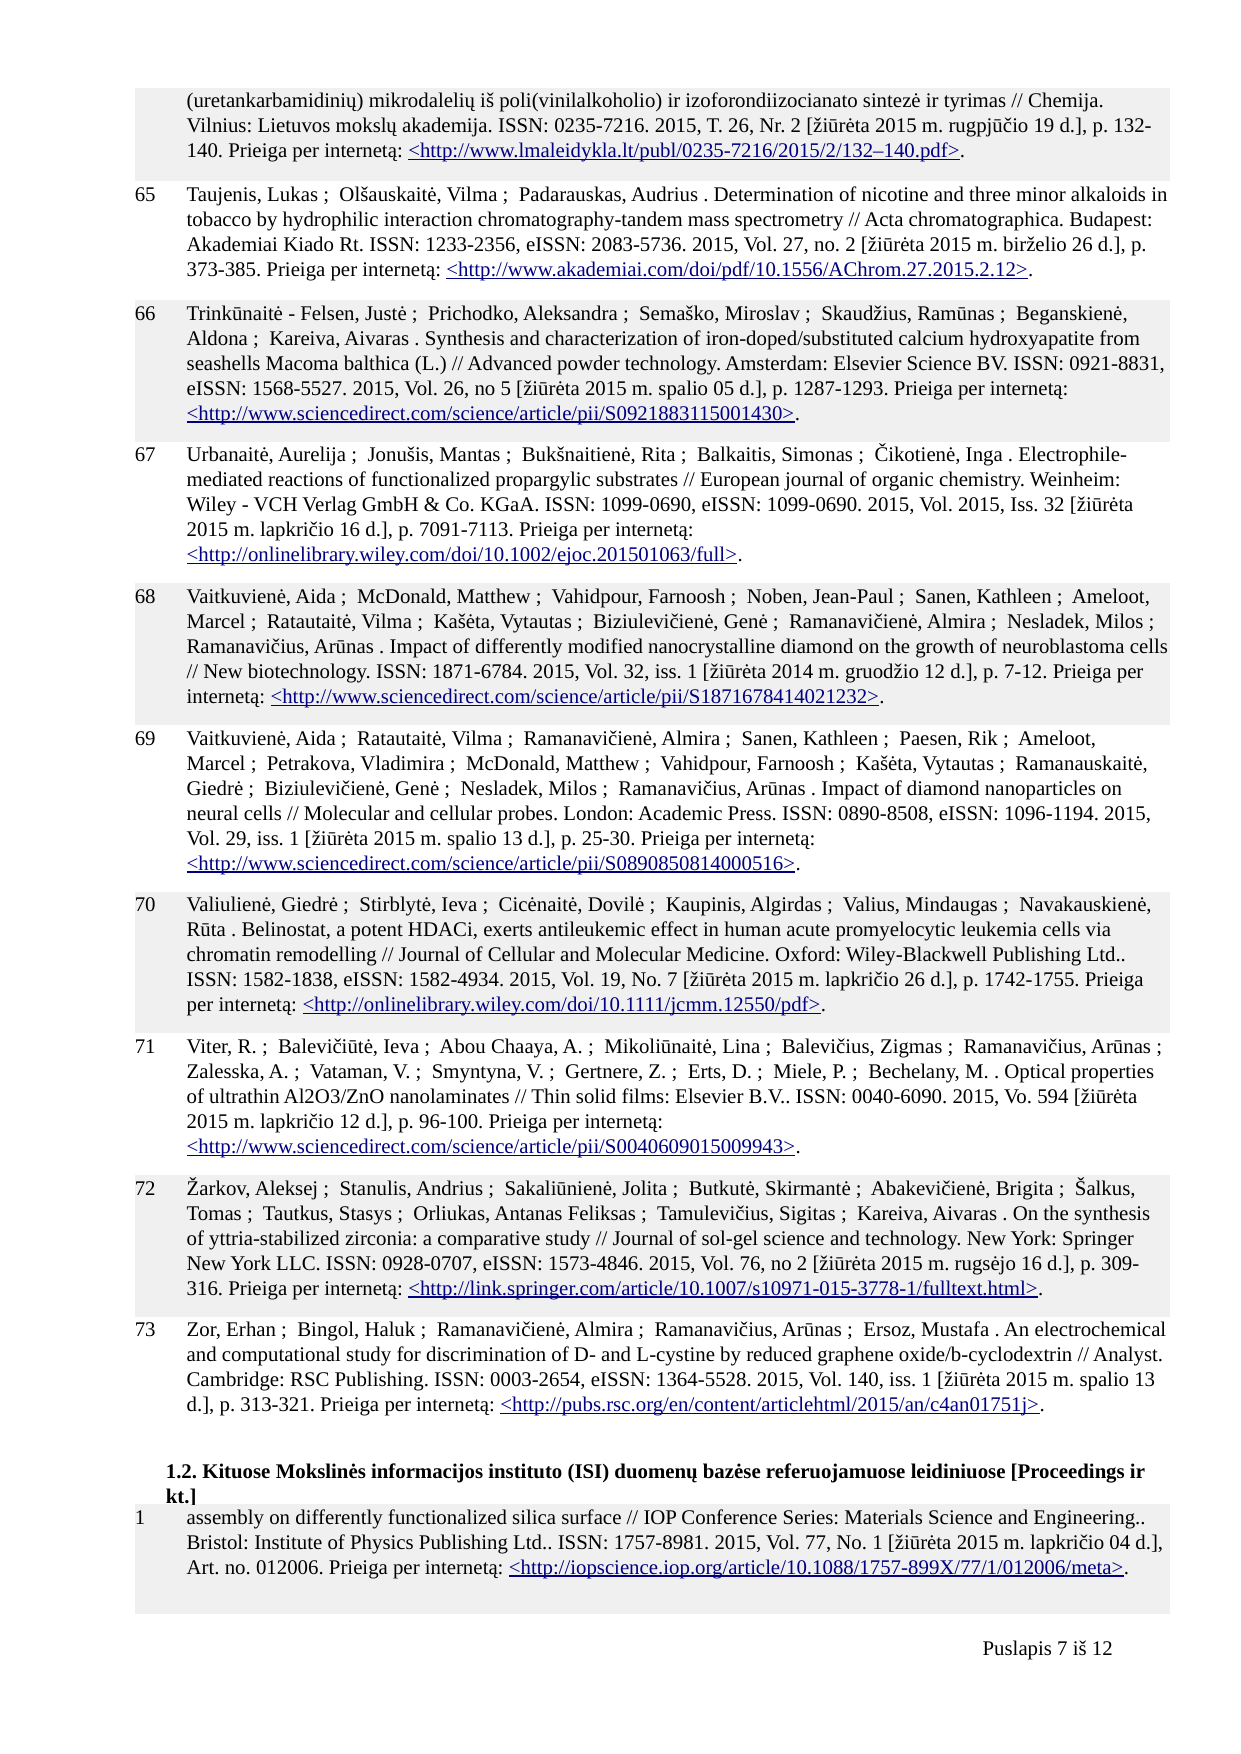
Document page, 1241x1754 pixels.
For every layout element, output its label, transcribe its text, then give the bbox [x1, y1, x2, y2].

table_header Vaitkuvienė, Aida ; Ratautaitė, Vilma ; Ramanavičienė, Almira ; Sanen, Kathleen ; Paesen, Rik ; Ameloot, Marcel ; Petrakova, Vladimira ; McDonald, Matthew ; Vahidpour, Farnoosh ; Kašėta, Vytautas ; Ramanauskaitė, Giedrė ; Biziulevičienė, Genė ; Nesladek, Milos ; Ramanavičius, Arūnas . Impact of diamond nanoparticles on neural cells // Molecular and cellular probes. London: Academic Press. ISSN: 0890-8508, eISSN: 1096-1194. 2015, Vol. 29, iss. 1 [žiūrėta 2015 m. spalio 13 d.], p. 25-30. Prieiga per internetą: <http://www.sciencedirect.com/science/article/pii/S0890850814000516>. [186, 725, 1170, 892]
table_header (uretankarbamidinių) mikrodalelių iš poli(vinilalkoholio) ir izoforondiizocianato sintezė ir tyrimas // Chemija. Vilnius: Lietuvos mokslų akademija. ISSN: 0235-7216. 2015, T. 26, Nr. 2 [žiūrėta 2015 m. rugpjūčio 19 d.], p. 132-140. Prieiga per internetą: <http://www.lmaleidykla.lt/publ/0235-7216/2015/2/132–140.pdf>. [186, 88, 1170, 181]
table_cell [1170, 1033, 1228, 1175]
table_cell [0, 583, 134, 725]
table_cell [920, 1615, 1086, 1635]
table_cell [135, 1635, 920, 1667]
table_cell Puslapis 7 iš [920, 1635, 1086, 1667]
table_cell 12 [1086, 1635, 1170, 1667]
table_cell [0, 1458, 134, 1504]
table_cell [1170, 1317, 1228, 1458]
table_cell [0, 300, 134, 442]
table_cell [1170, 892, 1228, 1033]
table_cell [0, 725, 134, 892]
table_header Zor, Erhan ; Bingol, Haluk ; Ramanavičienė, Almira ; Ramanavičius, Arūnas ; Ersoz, Mustafa . An electrochemical and computational study for discrimination of D- and L-cystine by reduced graphene oxide/b-cyclodextrin // Analyst. Cambridge: RSC Publishing. ISSN: 0003-2654, eISSN: 1364-5528. 2015, Vol. 140, iss. 1 [žiūrėta 2015 m. spalio 13 d.], p. 313-321. Prieiga per internetą: <http://pubs.rsc.org/en/content/articlehtml/2015/an/c4an01751j>. [186, 1317, 1170, 1458]
table_header [135, 88, 186, 181]
table_header 68 [135, 583, 186, 725]
table_header Taujenis, Lukas ; Olšauskaitė, Vilma ; Padarauskas, Audrius . Determination of nicotine and three minor alkaloids in tobacco by hydrophilic interaction chromatography-tandem mass spectrometry // Acta chromatographica. Budapest: Akademiai Kiado Rt. ISSN: 1233-2356, eISSN: 2083-5736. 2015, Vol. 27, no. 2 [žiūrėta 2015 m. birželio 26 d.], p. 373-385. Prieiga per internetą: <http://www.akademiai.com/doi/pdf/10.1556/AChrom.27.2015.2.12>. [186, 181, 1170, 300]
table_header 66 [135, 300, 186, 442]
table_cell [0, 1615, 134, 1635]
table_cell [186, 1598, 1170, 1614]
table_header Vaitkuvienė, Aida ; McDonald, Matthew ; Vahidpour, Farnoosh ; Noben, Jean-Paul ; Sanen, Kathleen ; Ameloot, Marcel ; Ratautaitė, Vilma ; Kašėta, Vytautas ; Biziulevičienė, Genė ; Ramanavičienė, Almira ; Nesladek, Milos ; Ramanavičius, Arūnas . Impact of differently modified nanocrystalline diamond on the growth of neuroblastoma cells // New biotechnology. ISSN: 1871-6784. 2015, Vol. 32, iss. 1 [žiūrėta 2014 m. gruodžio 12 d.], p. 7-12. Prieiga per internetą: <http://www.sciencedirect.com/science/article/pii/S1871678414021232>. [186, 583, 1170, 725]
table_header 67 [135, 442, 186, 583]
table_header 1.2. Kituose Mokslinės informacijos instituto (ISI) duomenų bazėse referuojamuose leidiniuose [Proceedings ir kt.] [166, 1458, 1170, 1504]
table_cell [0, 1033, 134, 1175]
table_cell [1086, 1615, 1170, 1635]
table_cell [1170, 725, 1228, 892]
table_cell [1170, 300, 1228, 442]
table_cell [0, 892, 134, 1033]
table_cell [1170, 1615, 1228, 1635]
table_cell [1170, 88, 1228, 181]
table_cell [1170, 583, 1228, 725]
table_cell [1170, 1504, 1228, 1614]
table_header 73 [135, 1317, 186, 1458]
table_header 69 [135, 725, 186, 892]
table_cell [1086, 0, 1170, 87]
table_cell [1170, 442, 1228, 583]
table_header Žarkov, Aleksej ; Stanulis, Andrius ; Sakaliūnienė, Jolita ; Butkutė, Skirmantė ; Abakevičienė, Brigita ; Šalkus, Tomas ; Tautkus, Stasys ; Orliukas, Antanas Feliksas ; Tamulevičius, Sigitas ; Kareiva, Aivaras . On the synthesis of yttria-stabilized zirconia: a comparative study // Journal of sol-gel science and technology. New York: Springer New York LLC. ISSN: 0928-0707, eISSN: 1573-4846. 2015, Vol. 76, no 2 [žiūrėta 2015 m. rugsėjo 16 d.], p. 309-316. Prieiga per internetą: <http://link.springer.com/article/10.1007/s10971-015-3778-1/fulltext.html>. [186, 1175, 1170, 1317]
table_cell [135, 0, 920, 87]
table_cell [1170, 1175, 1228, 1317]
table_cell [0, 442, 134, 583]
table_header 1 [135, 1504, 186, 1614]
table_cell [0, 1175, 134, 1317]
table_cell [1170, 1635, 1228, 1667]
table_cell [0, 1504, 134, 1614]
table_cell [135, 1615, 920, 1635]
table_header Trinkūnaitė - Felsen, Justė ; Prichodko, Aleksandra ; Semaško, Miroslav ; Skaudžius, Ramūnas ; Beganskienė, Aldona ; Kareiva, Aivaras . Synthesis and characterization of iron-doped/substituted calcium hydroxyapatite from seashells Macoma balthica (L.) // Advanced powder technology. Amsterdam: Elsevier Science BV. ISSN: 0921-8831, eISSN: 1568-5527. 2015, Vol. 26, no 5 [žiūrėta 2015 m. spalio 05 d.], p. 1287-1293. Prieiga per internetą: <http://www.sciencedirect.com/science/article/pii/S0921883115001430>. [186, 300, 1170, 442]
table_cell [1170, 1458, 1228, 1504]
table_cell [1170, 181, 1228, 300]
table_cell [0, 0, 134, 87]
table_header Viter, R. ; Balevičiūtė, Ieva ; Abou Chaaya, A. ; Mikoliūnaitė, Lina ; Balevičius, Zigmas ; Ramanavičius, Arūnas ; Zalesska, A. ; Vataman, V. ; Smyntyna, V. ; Gertnere, Z. ; Erts, D. ; Miele, P. ; Bechelany, M. . Optical properties of ultrathin Al2O3/ZnO nanolaminates // Thin solid films: Elsevier B.V.. ISSN: 0040-6090. 2015, Vo. 594 [žiūrėta 2015 m. lapkričio 12 d.], p. 96-100. Prieiga per internetą: <http://www.sciencedirect.com/science/article/pii/S0040609015009943>. [186, 1033, 1170, 1175]
table_header [135, 1458, 166, 1504]
table_header Valiulienė, Giedrė ; Stirblytė, Ieva ; Cicėnaitė, Dovilė ; Kaupinis, Algirdas ; Valius, Mindaugas ; Navakauskienė, Rūta . Belinostat, a potent HDACi, exerts antileukemic effect in human acute promyelocytic leukemia cells via chromatin remodelling // Journal of Cellular and Molecular Medicine. Oxford: Wiley-Blackwell Publishing Ltd.. ISSN: 1582-1838, eISSN: 1582-4934. 2015, Vol. 19, No. 7 [žiūrėta 2015 m. lapkričio 26 d.], p. 1742-1755. Prieiga per internetą: <http://onlinelibrary.wiley.com/doi/10.1111/jcmm.12550/pdf>. [186, 892, 1170, 1033]
table_header Urbanaitė, Aurelija ; Jonušis, Mantas ; Bukšnaitienė, Rita ; Balkaitis, Simonas ; Čikotienė, Inga . Electrophile-mediated reactions of functionalized propargylic substrates // European journal of organic chemistry. Weinheim: Wiley - VCH Verlag GmbH & Co. KGaA. ISSN: 1099-0690, eISSN: 1099-0690. 2015, Vol. 2015, Iss. 32 [žiūrėta 2015 m. lapkričio 16 d.], p. 7091-7113. Prieiga per internetą: <http://onlinelibrary.wiley.com/doi/10.1002/ejoc.201501063/full>. [186, 442, 1170, 583]
table_cell [920, 0, 1086, 87]
table_cell [0, 1317, 134, 1458]
table_cell [1170, 0, 1228, 87]
table_cell [0, 1635, 134, 1667]
table_cell [0, 88, 134, 181]
table_header 72 [135, 1175, 186, 1317]
table_header 70 [135, 892, 186, 1033]
table_header Pilipavičius, Jurgis ; Chodosovskaja, Ala ; Beganskienė, Aldona ; Kareiva, Aivaras . Silver nanoprisms self-assembly on differently functionalized silica surface // IOP Conference Series: Materials Science and Engineering.. Bristol: Institute of Physics Publishing Ltd.. ISSN: 1757-8981. 2015, Vol. 77, No. 1 [žiūrėta 2015 m. lapkričio 04 d.], Art. no. 012006. Prieiga per internetą: <http://iopscience.iop.org/article/10.1088/1757-899X/77/1/012006/meta>. [186, 1504, 1170, 1598]
table_cell [0, 181, 134, 300]
table_header 71 [135, 1033, 186, 1175]
table_header 65 [135, 181, 186, 300]
